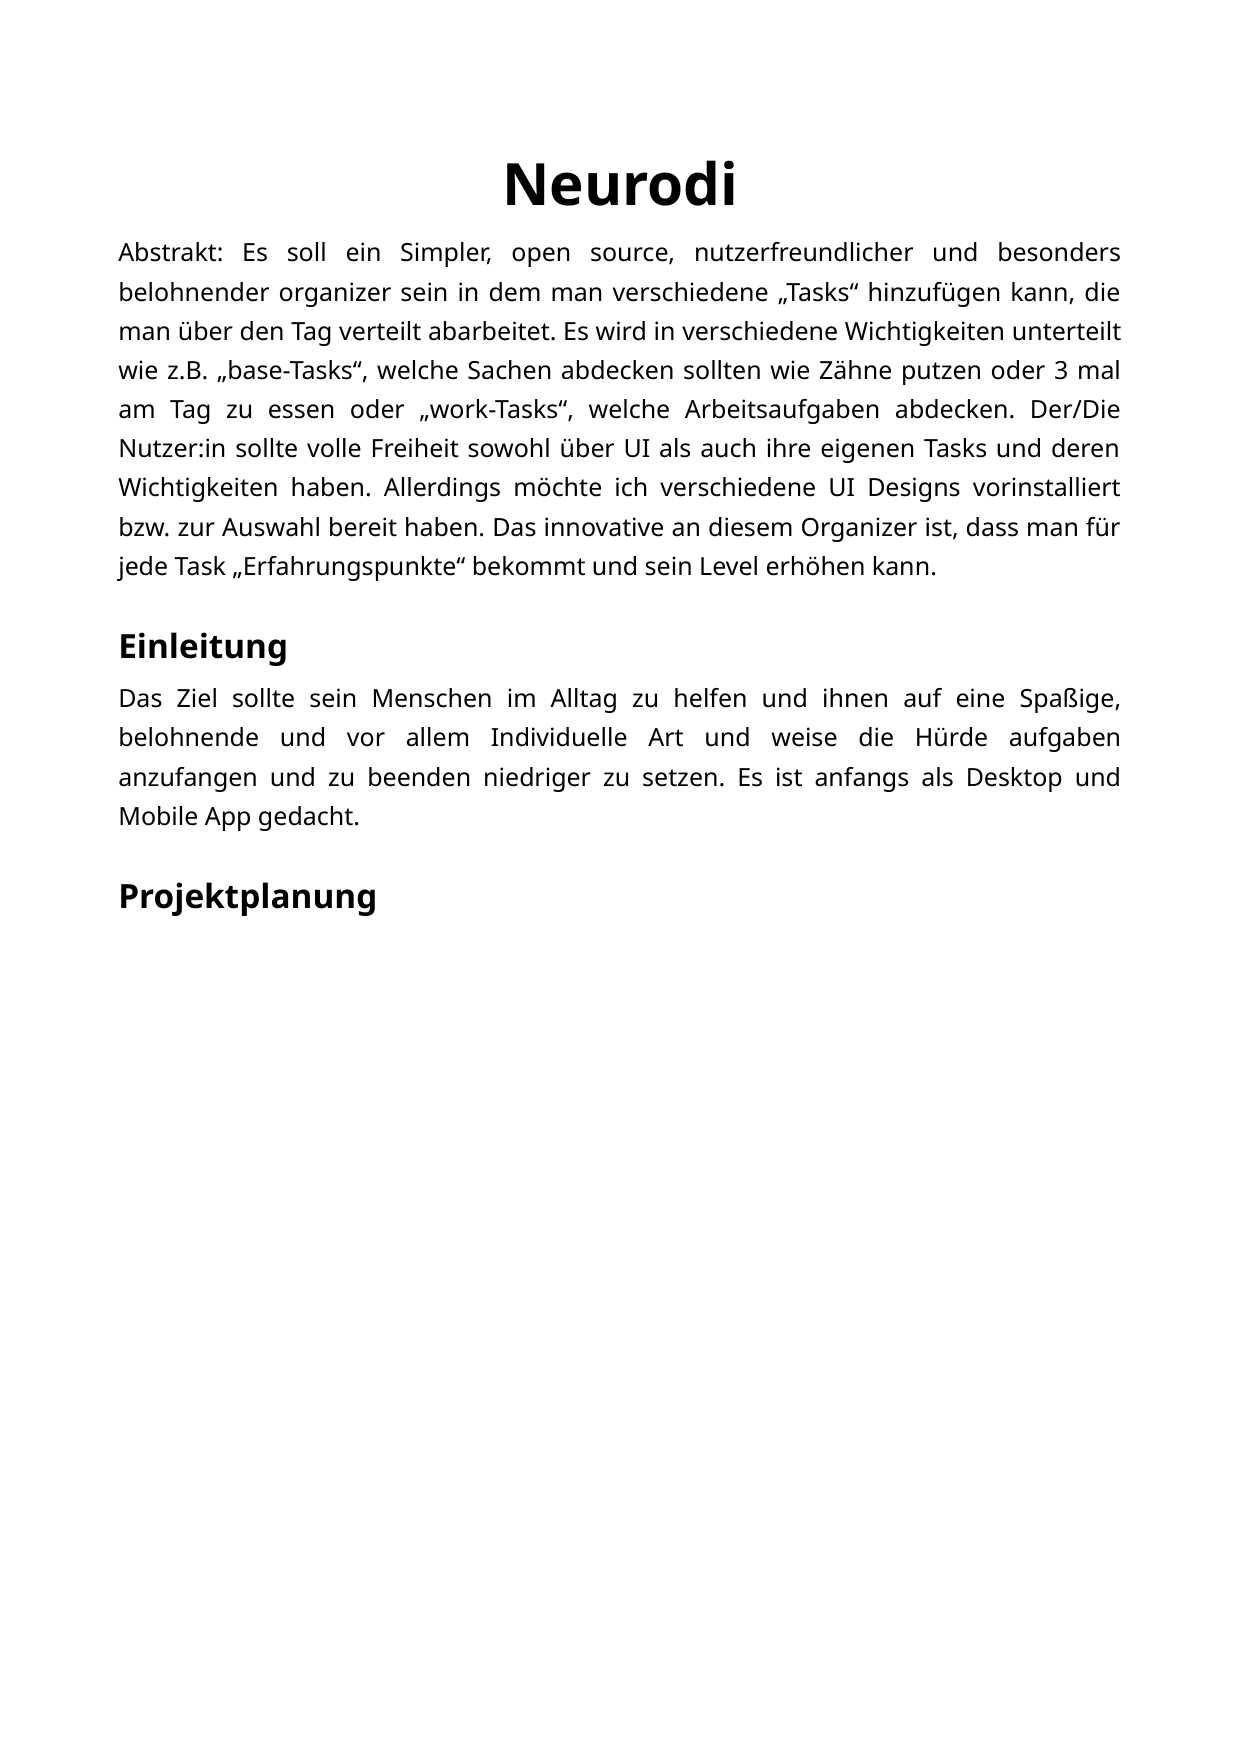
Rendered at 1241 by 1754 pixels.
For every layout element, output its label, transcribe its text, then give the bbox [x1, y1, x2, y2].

text Abstrakt: Es soll ein Simpler, open source, nutzerfreundlicher und besonders belohnender organizer sein in dem man verschiedene „Tasks“ hinzufügen kann, die man über den Tag verteilt abarbeitet. Es wird in verschiedene Wichtigkeiten unterteilt wie z.B. „base-Tasks“, welche Sachen abdecken sollten wie Zähne putzen oder 3 mal am Tag zu essen oder „work-Tasks“, welche Arbeitsaufgaben abdecken. Der/Die Nutzer:in sollte volle Freiheit sowohl über UI als auch ihre eigenen Tasks und deren Wichtigkeiten haben. Allerdings möchte ich verschiedene UI Designs vorinstalliert bzw. zur Auswahl bereit haben. Das innovative an diesem Organizer ist, dass man für jede Task „Erfahrungspunkte“ bekommt und sein Level erhöhen kann. [118, 235, 1122, 582]
text Das Ziel sollte sein Menschen im Alltag zu helfen und ihnen auf eine Spaßige, belohnende und vor allem Individuelle Art und weise die Hürde aufgaben anzufangen und zu beenden niedriger zu setzen. Es ist anfangs als Desktop und Mobile App gedacht. [118, 681, 1122, 832]
subtitle Projektplanung [118, 873, 1122, 918]
title Neurodi [118, 143, 1122, 223]
subtitle Einleitung [118, 623, 1122, 668]
